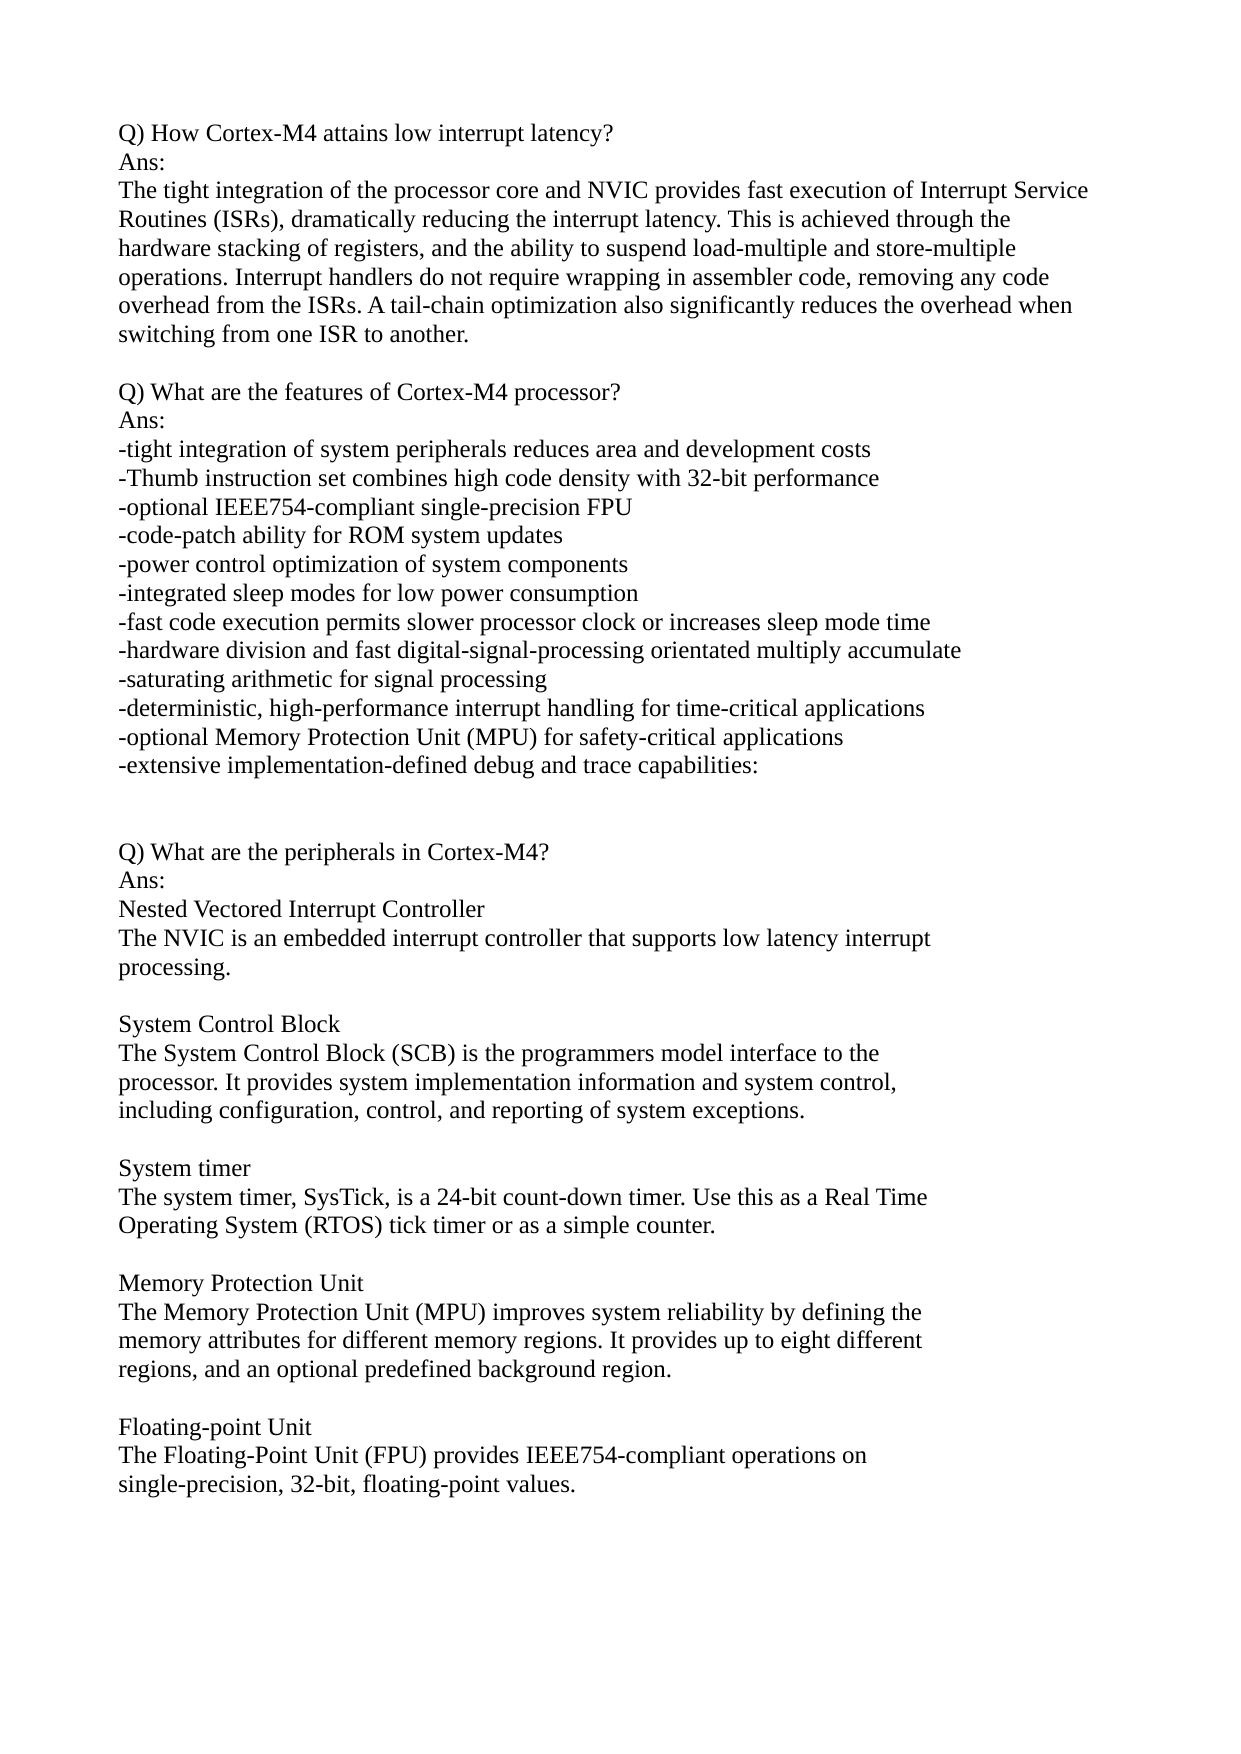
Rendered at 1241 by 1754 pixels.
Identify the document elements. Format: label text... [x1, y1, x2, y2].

text Routines (ISRs), dramatically reducing the interrupt latency. This is achieved through the [118, 204, 1122, 233]
text -power control optimization of system components [118, 549, 1122, 578]
text The Floating-Point Unit (FPU) provides IEEE754-compliant operations on [118, 1441, 1122, 1469]
text processor. It provides system implementation information and system control, [118, 1067, 1122, 1096]
text Ans: [118, 406, 1122, 434]
text regions, and an optional predefined background region. [118, 1354, 1122, 1383]
text processing. [118, 952, 1122, 981]
text Q) What are the peripherals in Cortex-M4? [118, 837, 1122, 866]
text The system timer, SysTick, is a 24-bit count-down timer. Use this as a Real Time [118, 1182, 1122, 1211]
text Floating-point Unit [118, 1412, 1122, 1441]
text Memory Protection Unit [118, 1268, 1122, 1297]
text -integrated sleep modes for low power consumption [118, 578, 1122, 607]
text -optional Memory Protection Unit (MPU) for safety-critical applications [118, 722, 1122, 751]
text The Memory Protection Unit (MPU) improves system reliability by defining the [118, 1297, 1122, 1326]
text overhead from the ISRs. A tail-chain optimization also significantly reduces the overhead when [118, 291, 1122, 319]
text including configuration, control, and reporting of system exceptions. [118, 1096, 1122, 1124]
text Nested Vectored Interrupt Controller [118, 894, 1122, 923]
text -Thumb instruction set combines high code density with 32-bit performance [118, 463, 1122, 492]
text memory attributes for different memory regions. It provides up to eight different [118, 1326, 1122, 1354]
text hardware stacking of registers, and the ability to suspend load-multiple and store-multiple [118, 233, 1122, 262]
text -optional IEEE754-compliant single-precision FPU [118, 492, 1122, 521]
text -fast code execution permits slower processor clock or increases sleep mode time [118, 607, 1122, 636]
text -tight integration of system peripherals reduces area and development costs [118, 434, 1122, 463]
text Q) How Cortex-M4 attains low interrupt latency? [118, 118, 1122, 147]
text System timer [118, 1153, 1122, 1182]
text single-precision, 32-bit, floating-point values. [118, 1469, 1122, 1498]
text -saturating arithmetic for signal processing [118, 664, 1122, 693]
text The tight integration of the processor core and NVIC provides fast execution of Interrupt Service [118, 176, 1122, 204]
text Q) What are the features of Cortex-M4 processor? [118, 377, 1122, 406]
text -deterministic, high-performance interrupt handling for time-critical applications [118, 693, 1122, 722]
text The System Control Block (SCB) is the programmers model interface to the [118, 1038, 1122, 1067]
text Ans: [118, 866, 1122, 894]
text -extensive implementation-defined debug and trace capabilities: [118, 751, 1122, 779]
text -hardware division and fast digital-signal-processing orientated multiply accumulate [118, 636, 1122, 664]
text The NVIC is an embedded interrupt controller that supports low latency interrupt [118, 923, 1122, 952]
text System Control Block [118, 1009, 1122, 1038]
text Ans: [118, 147, 1122, 176]
text switching from one ISR to another. [118, 319, 1122, 348]
text -code-patch ability for ROM system updates [118, 521, 1122, 549]
text operations. Interrupt handlers do not require wrapping in assembler code, removing any code [118, 262, 1122, 291]
text Operating System (RTOS) tick timer or as a simple counter. [118, 1211, 1122, 1239]
